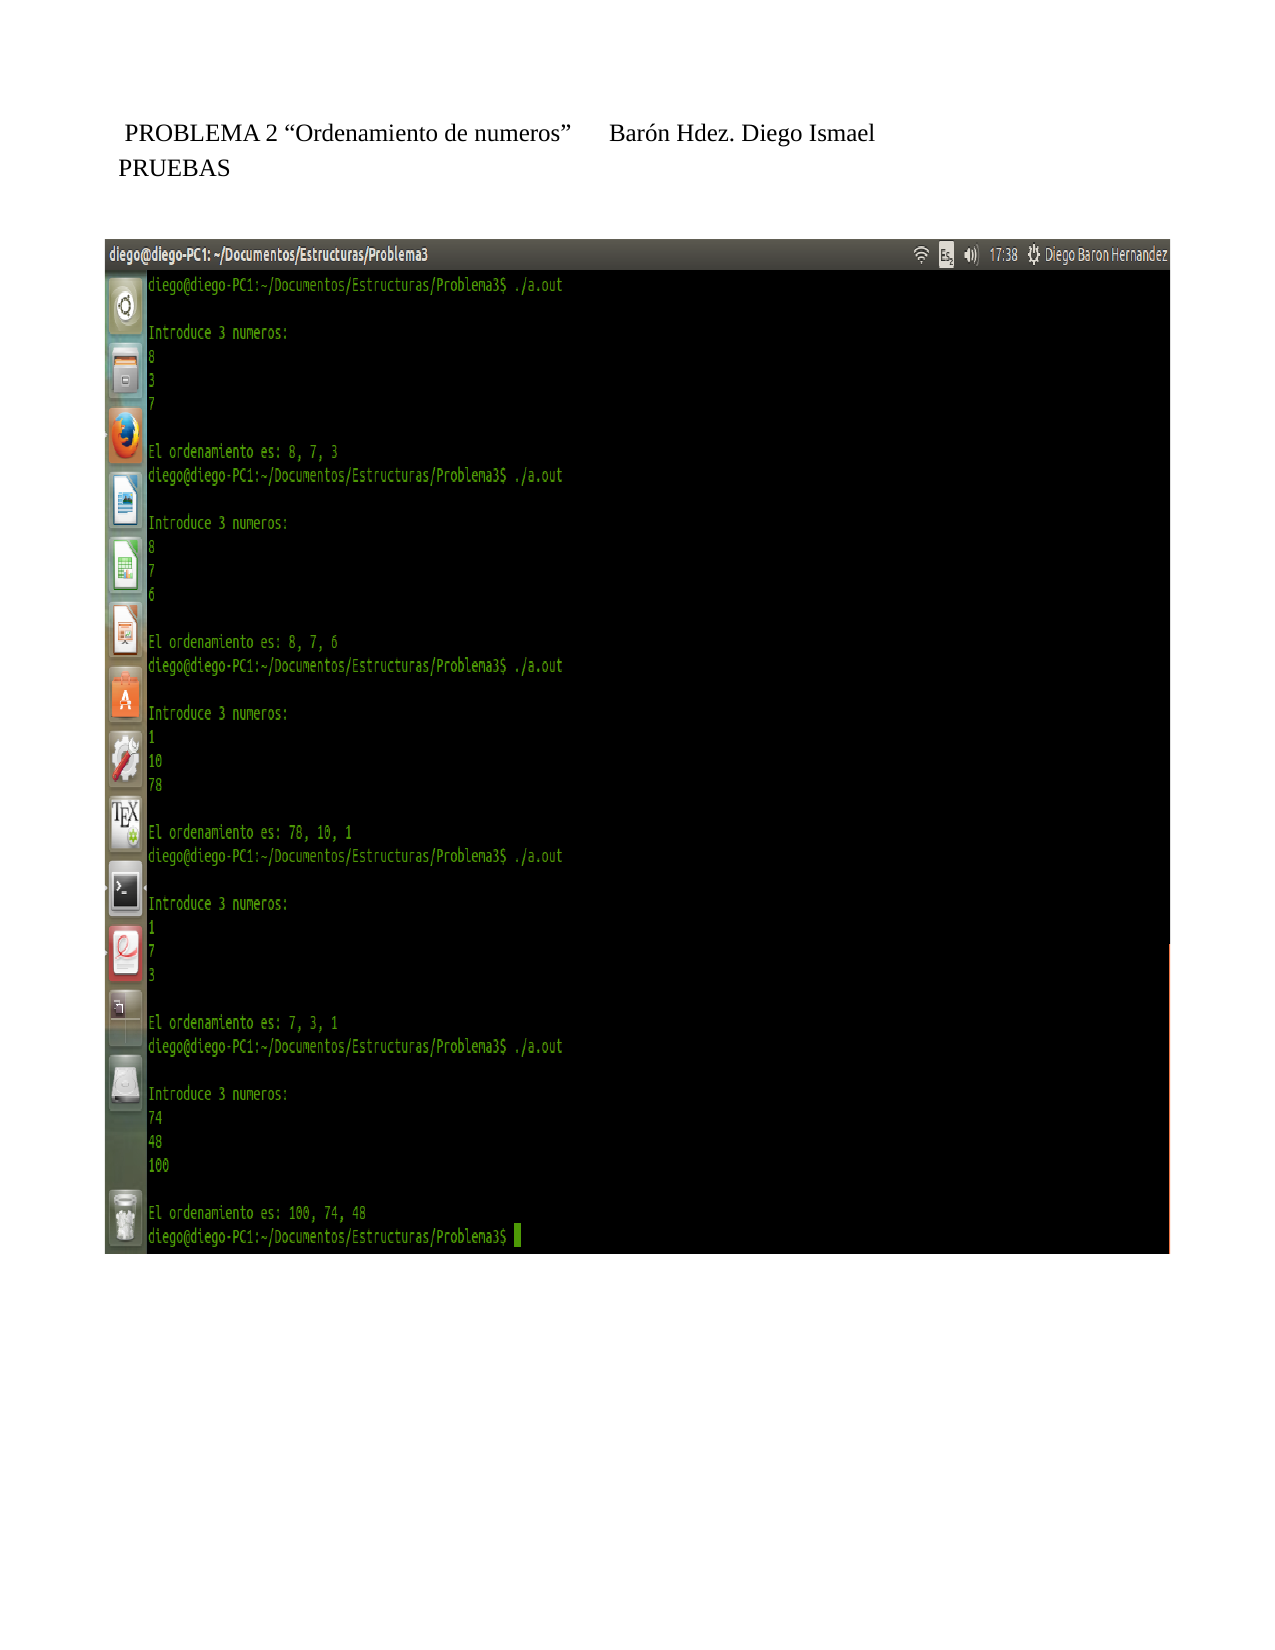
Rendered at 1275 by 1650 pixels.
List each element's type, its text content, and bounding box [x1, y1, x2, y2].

picture [104, 239, 1171, 1254]
text PRUEBAS [118, 153, 1157, 182]
